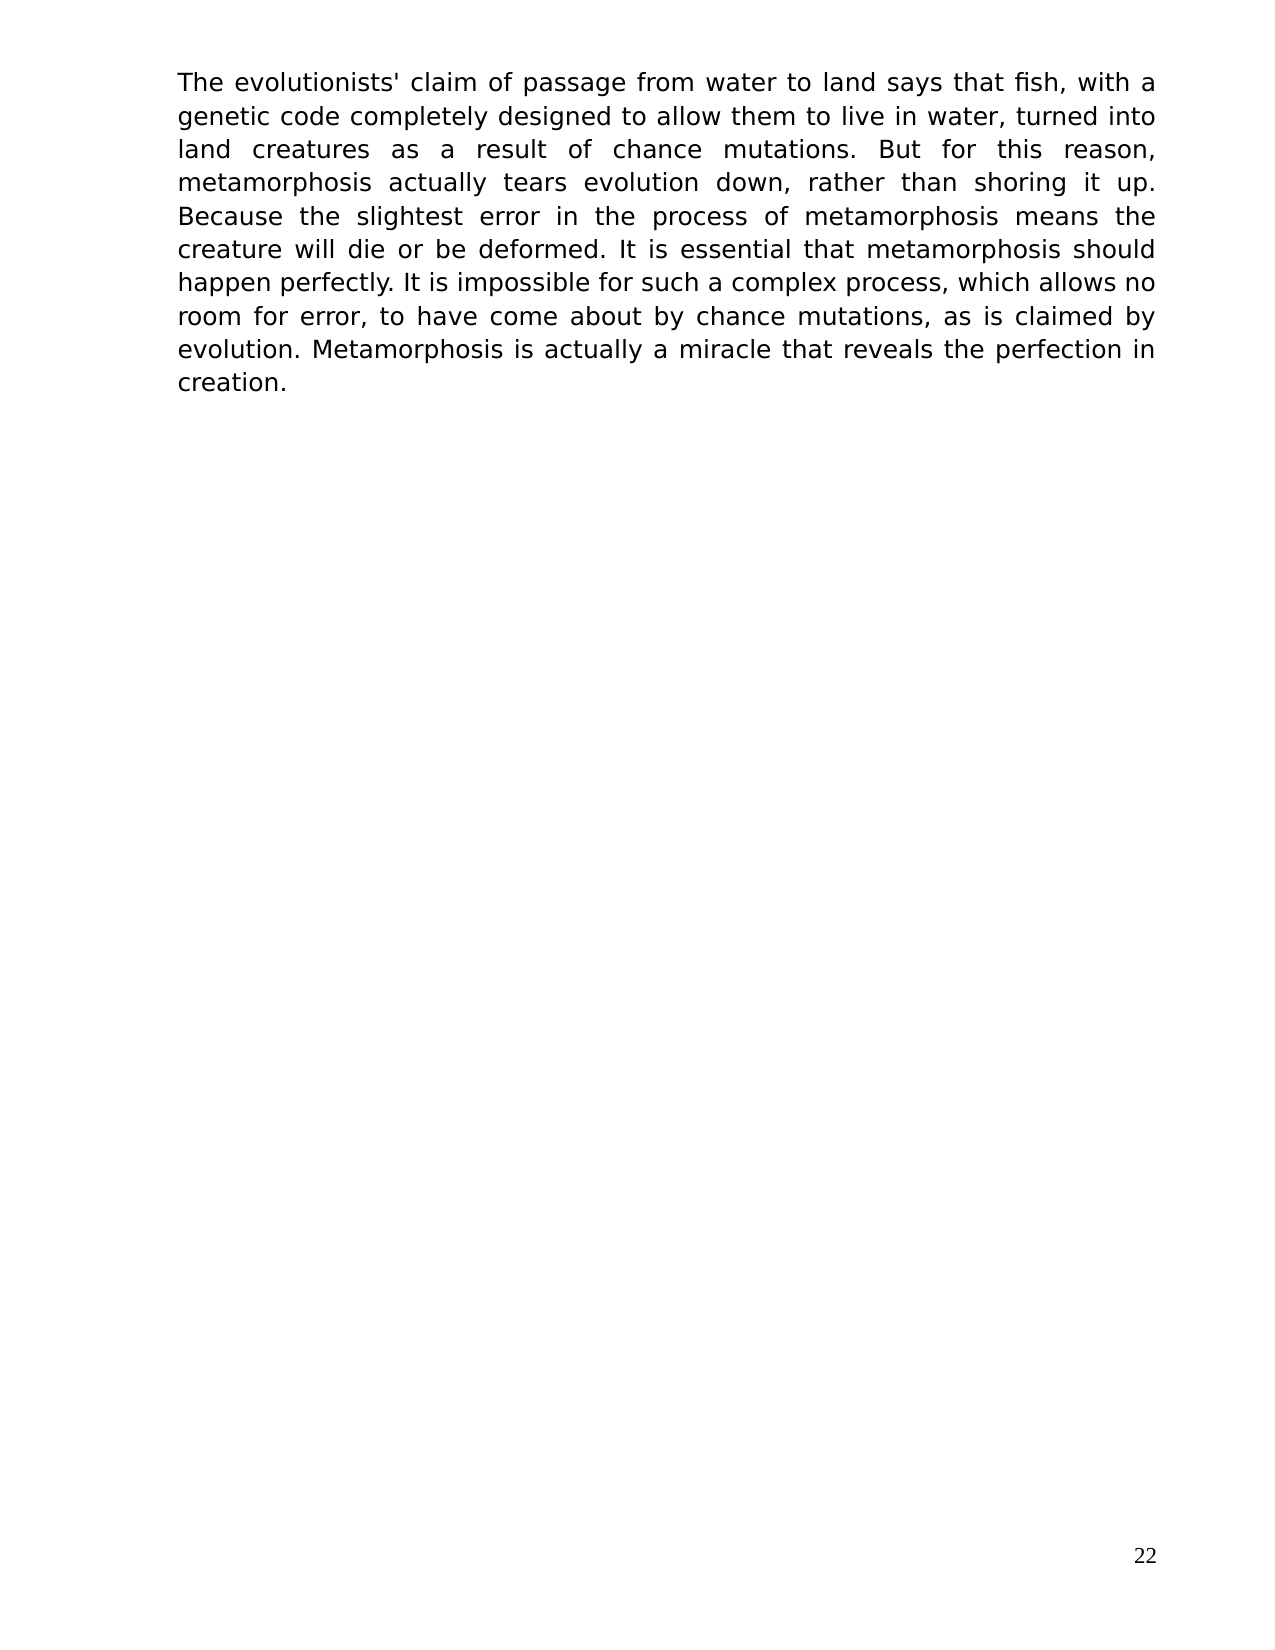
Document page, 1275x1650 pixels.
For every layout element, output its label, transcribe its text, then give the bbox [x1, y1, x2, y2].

text The evolutionists' claim of passage from water to land says that fish, with a genetic code completely designed to allow them to live in water, turned into land creatures as a result of chance mutations. But for this reason, metamorphosis actually tears evolution down, rather than shoring it up. Because the slightest error in the process of metamorphosis means the creature will die or be deformed. It is essential that metamorphosis should happen perfectly. It is impossible for such a complex process, which allows no room for error, to have come about by chance mutations, as is claimed by evolution. Metamorphosis is actually a miracle that reveals the perfection in creation. [177, 65, 1157, 398]
